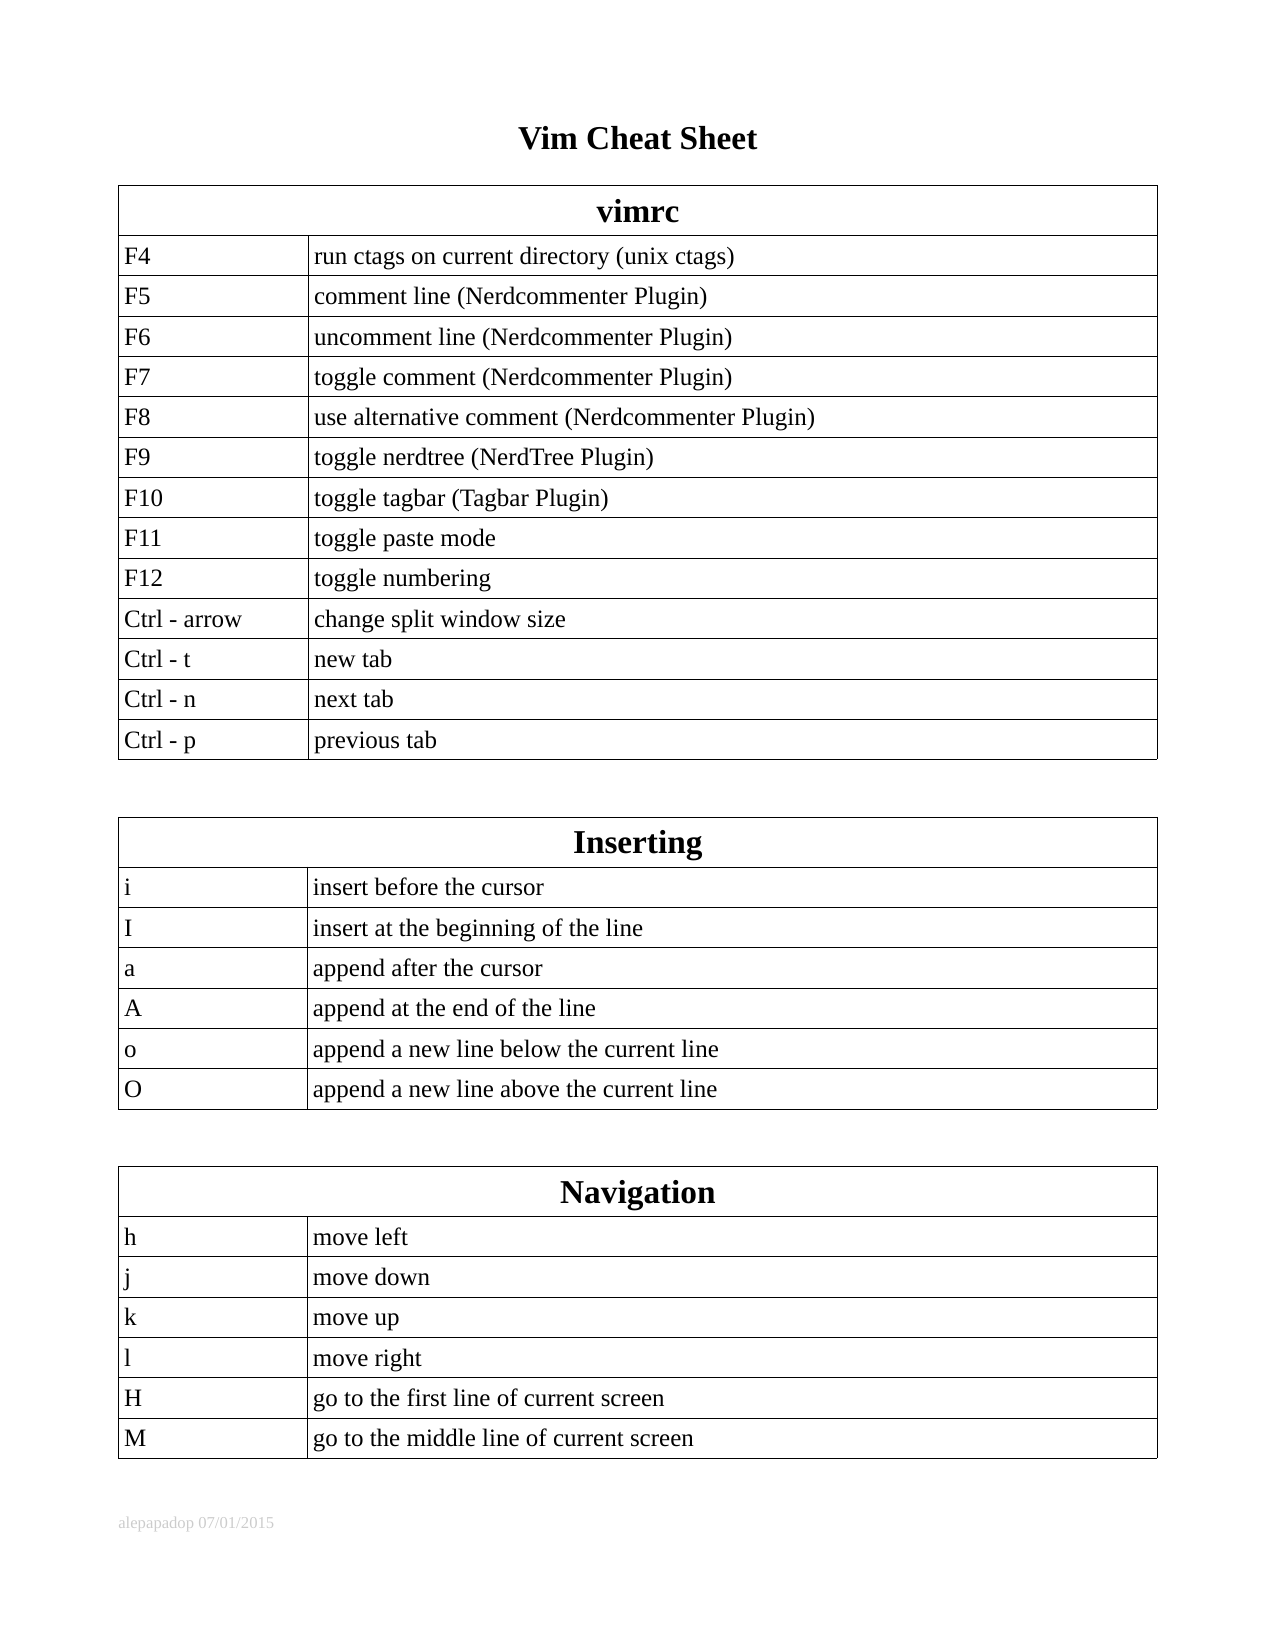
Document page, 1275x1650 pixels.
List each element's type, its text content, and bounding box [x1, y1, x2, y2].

table_cell toggle numbering [309, 559, 1157, 598]
table_cell append at the end of the line [308, 989, 1157, 1028]
table_cell go to the first line of current screen [308, 1378, 1157, 1418]
table_cell i [119, 868, 307, 907]
table_cell insert before the cursor [308, 868, 1157, 907]
table_cell F12 [119, 559, 308, 598]
table_cell M [119, 1419, 307, 1458]
table_cell F11 [119, 518, 308, 558]
table_cell append a new line below the current line [308, 1029, 1157, 1068]
table_cell Ctrl - t [119, 639, 308, 678]
table_header vimrc [119, 186, 1157, 235]
table_cell h [119, 1217, 307, 1256]
table_cell use alternative comment (Nerdcommenter Plugin) [309, 397, 1157, 437]
table_cell append a new line above the current line [308, 1069, 1157, 1108]
table_cell previous tab [309, 720, 1157, 759]
table_cell a [119, 948, 307, 988]
table_cell toggle comment (Nerdcommenter Plugin) [309, 357, 1157, 396]
table_header Inserting [119, 818, 1157, 867]
table_cell next tab [309, 680, 1157, 719]
table_cell Ctrl - n [119, 680, 308, 719]
table_cell O [119, 1069, 307, 1108]
table_cell toggle tagbar (Tagbar Plugin) [309, 478, 1157, 517]
table_cell l [119, 1338, 307, 1377]
text Vim Cheat Sheet [118, 118, 1157, 156]
table_cell new tab [309, 639, 1157, 678]
table_cell insert at the beginning of the line [308, 908, 1157, 947]
table_cell F5 [119, 276, 308, 316]
table_cell toggle nerdtree (NerdTree Plugin) [309, 438, 1157, 477]
table_cell move up [308, 1298, 1157, 1337]
table_cell toggle paste mode [309, 518, 1157, 558]
table_cell j [119, 1257, 307, 1297]
table_cell move down [308, 1257, 1157, 1297]
table_cell change split window size [309, 599, 1157, 638]
table_cell k [119, 1298, 307, 1337]
table_cell I [119, 908, 307, 947]
table_cell F4 [119, 236, 308, 275]
table_header Navigation [119, 1167, 1157, 1216]
table_cell F10 [119, 478, 308, 517]
table_cell go to the middle line of current screen [308, 1419, 1157, 1458]
table_cell F6 [119, 317, 308, 356]
table_cell move left [308, 1217, 1157, 1256]
table_cell F9 [119, 438, 308, 477]
table_cell Ctrl - p [119, 720, 308, 759]
table_cell F7 [119, 357, 308, 396]
table_cell o [119, 1029, 307, 1068]
table_cell A [119, 989, 307, 1028]
table_cell move right [308, 1338, 1157, 1377]
table_cell Ctrl - arrow [119, 599, 308, 638]
table_cell run ctags on current directory (unix ctags) [309, 236, 1157, 275]
table_cell H [119, 1378, 307, 1418]
table_cell uncomment line (Nerdcommenter Plugin) [309, 317, 1157, 356]
table_cell append after the cursor [308, 948, 1157, 988]
table_cell comment line (Nerdcommenter Plugin) [309, 276, 1157, 316]
table_cell F8 [119, 397, 308, 437]
